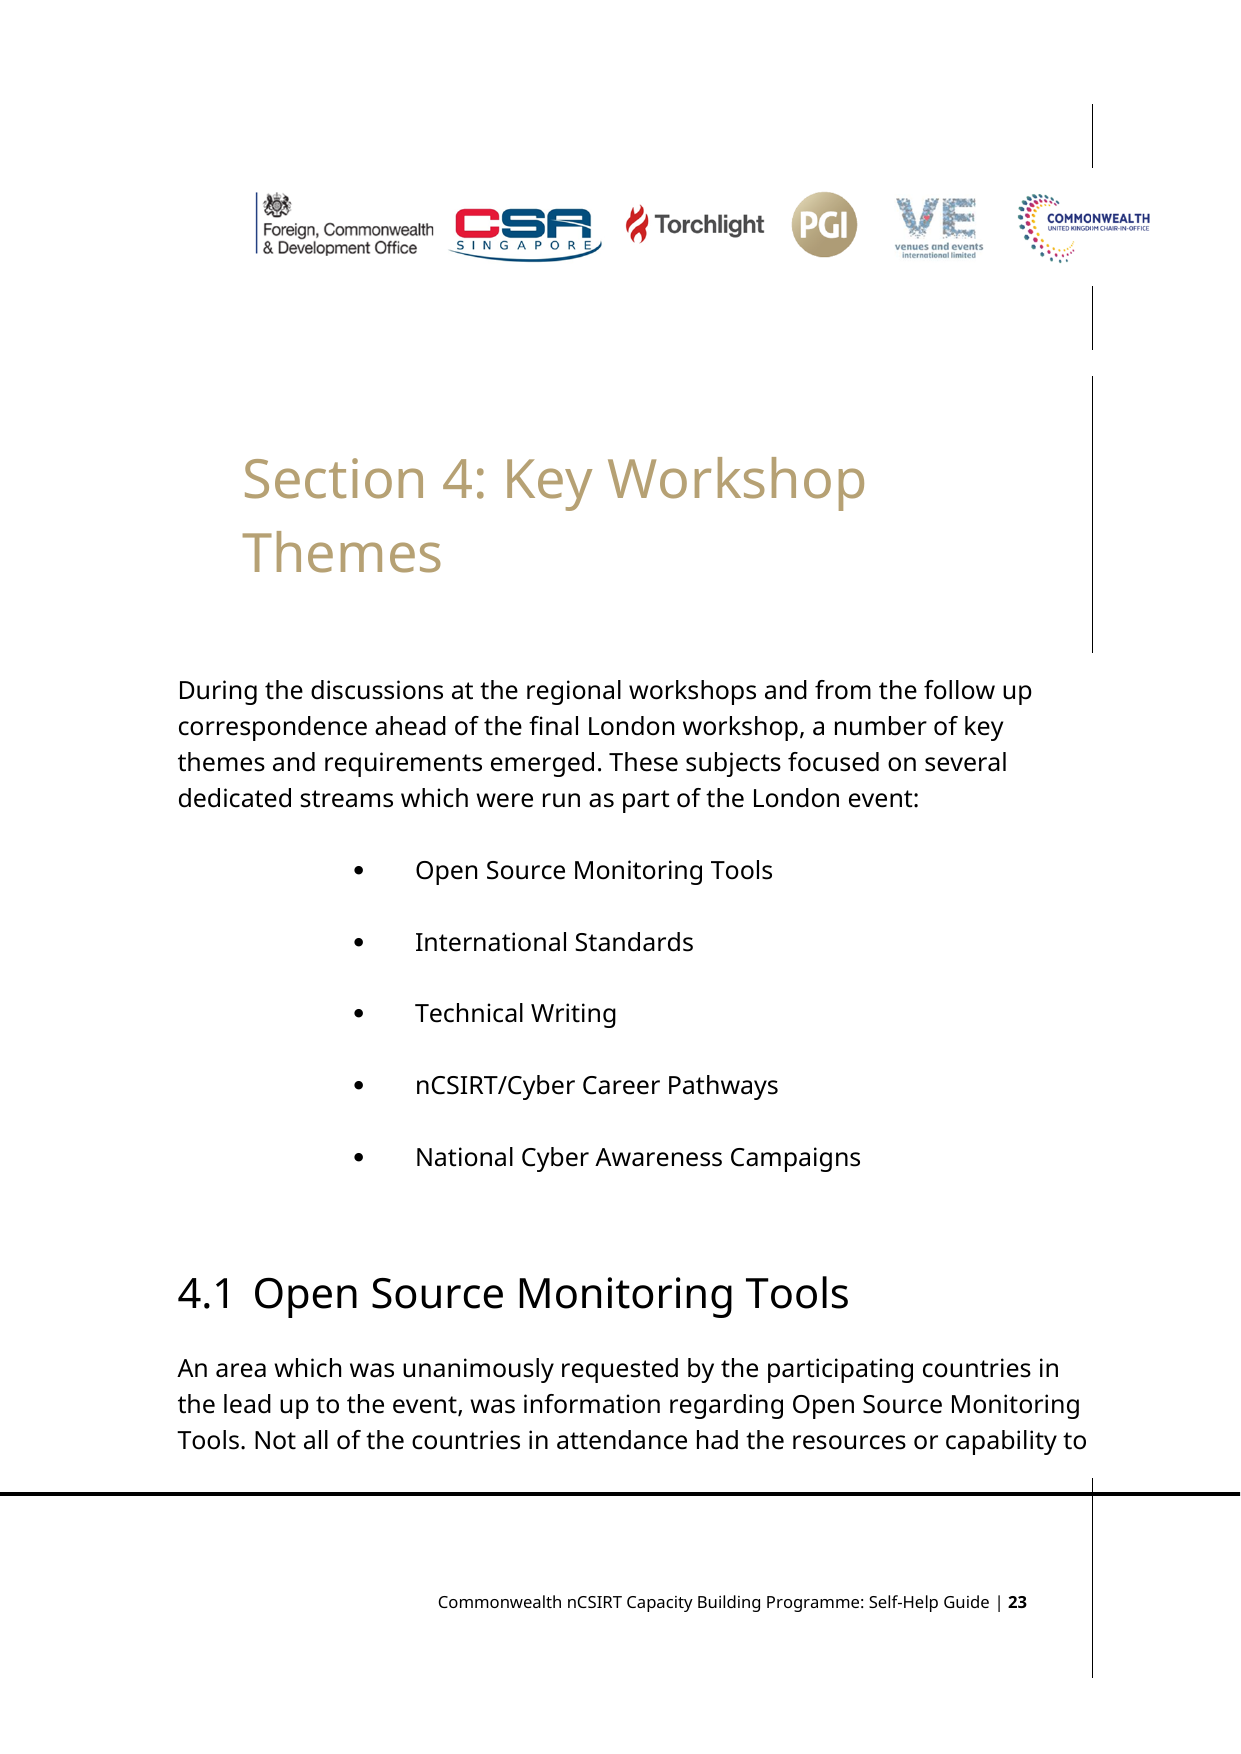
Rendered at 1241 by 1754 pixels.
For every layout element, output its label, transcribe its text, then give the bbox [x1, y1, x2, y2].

text An area which was unanimously requested by the participating countries in the lead up to the event, was information regarding Open Source Monitoring Tools. Not all of the countries in attendance had the resources or capability to [177, 1351, 1092, 1457]
list International Standards [340, 924, 1092, 958]
list Open Source Monitoring Tools [340, 853, 1092, 887]
list Technical Writing [340, 996, 1092, 1030]
subtitle 4.1 Open Source Monitoring Tools [177, 1264, 1092, 1321]
subtitle Section 4: Key Workshop Themes [178, 377, 1091, 653]
list nCSIRT/Cyber Career Pathways [340, 1068, 1092, 1102]
text During the discussions at the regional workshops and from the follow up correspondence ahead of the final London workshop, a number of key themes and requirements emerged. These subjects focused on several dedicated streams which were run as part of the London event: [177, 673, 1092, 815]
list National Cyber Awareness Campaigns [340, 1139, 1092, 1173]
